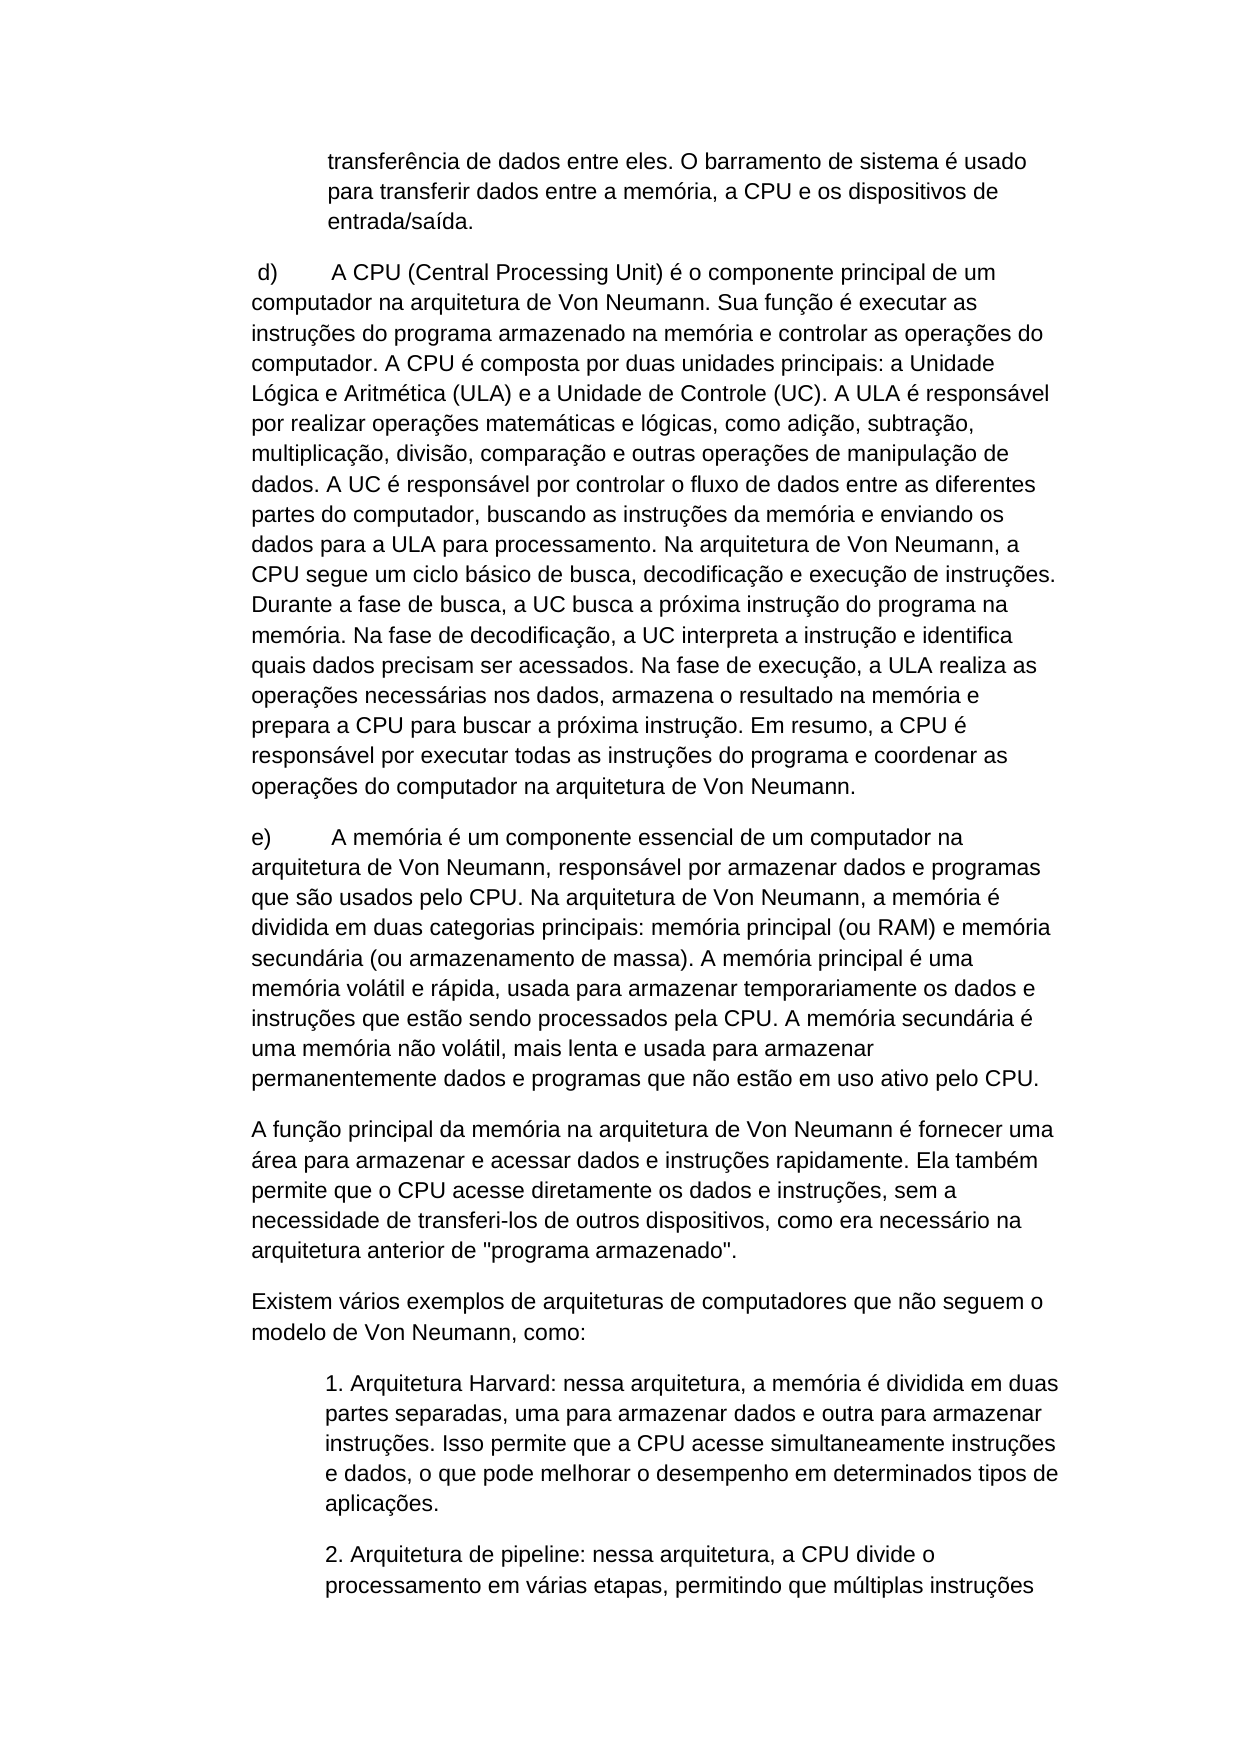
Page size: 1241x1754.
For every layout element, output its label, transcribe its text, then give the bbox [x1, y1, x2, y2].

text A função principal da memória na arquitetura de Von Neumann é fornecer uma área para armazenar e acessar dados e instruções rapidamente. Ela também permite que o CPU acesse diretamente os dados e instruções, sem a necessidade de transferi-los de outros dispositivos, como era necessário na arquitetura anterior de "programa armazenado". [251, 1116, 1063, 1263]
text 2. Arquitetura de pipeline: nessa arquitetura, a CPU divide o processamento em várias etapas, permitindo que múltiplas instruções [325, 1541, 1063, 1598]
text 1. Arquitetura Harvard: nessa arquitetura, a memória é dividida em duas partes separadas, uma para armazenar dados e outra para armazenar instruções. Isso permite que a CPU acesse simultaneamente instruções e dados, o que pode melhorar o desempenho em determinados tipos de aplicações. [325, 1369, 1063, 1517]
list transferência de dados entre eles. O barramento de sistema é usado para transferir dados entre a memória, a CPU e os dispositivos de entrada/saída. [290, 148, 1063, 234]
text d) A CPU (Central Processing Unit) é o componente principal de um computador na arquitetura de Von Neumann. Sua função é executar as instruções do programa armazenado na memória e controlar as operações do computador. A CPU é composta por duas unidades principais: a Unidade Lógica e Aritmética (ULA) e a Unidade de Controle (UC). A ULA é responsável por realizar operações matemáticas e lógicas, como adição, subtração, multiplicação, divisão, comparação e outras operações de manipulação de dados. A UC é responsável por controlar o fluxo de dados entre as diferentes partes do computador, buscando as instruções da memória e enviando os dados para a ULA para processamento. Na arquitetura de Von Neumann, a CPU segue um ciclo básico de busca, decodificação e execução de instruções. Durante a fase de busca, a UC busca a próxima instrução do programa na memória. Na fase de decodificação, a UC interpreta a instrução e identifica quais dados precisam ser acessados. Na fase de execução, a ULA realiza as operações necessárias nos dados, armazena o resultado na memória e prepara a CPU para buscar a próxima instrução. Em resumo, a CPU é responsável por executar todas as instruções do programa e coordenar as operações do computador na arquitetura de Von Neumann. [251, 259, 1063, 799]
text Existem vários exemplos de arquiteturas de computadores que não seguem o modelo de Von Neumann, como: [251, 1288, 1063, 1345]
text e) A memória é um componente essencial de um computador na arquitetura de Von Neumann, responsável por armazenar dados e programas que são usados pelo CPU. Na arquitetura de Von Neumann, a memória é dividida em duas categorias principais: memória principal (ou RAM) e memória secundária (ou armazenamento de massa). A memória principal é uma memória volátil e rápida, usada para armazenar temporariamente os dados e instruções que estão sendo processados pela CPU. A memória secundária é uma memória não volátil, mais lenta e usada para armazenar permanentemente dados e programas que não estão em uso ativo pelo CPU. [251, 824, 1063, 1092]
